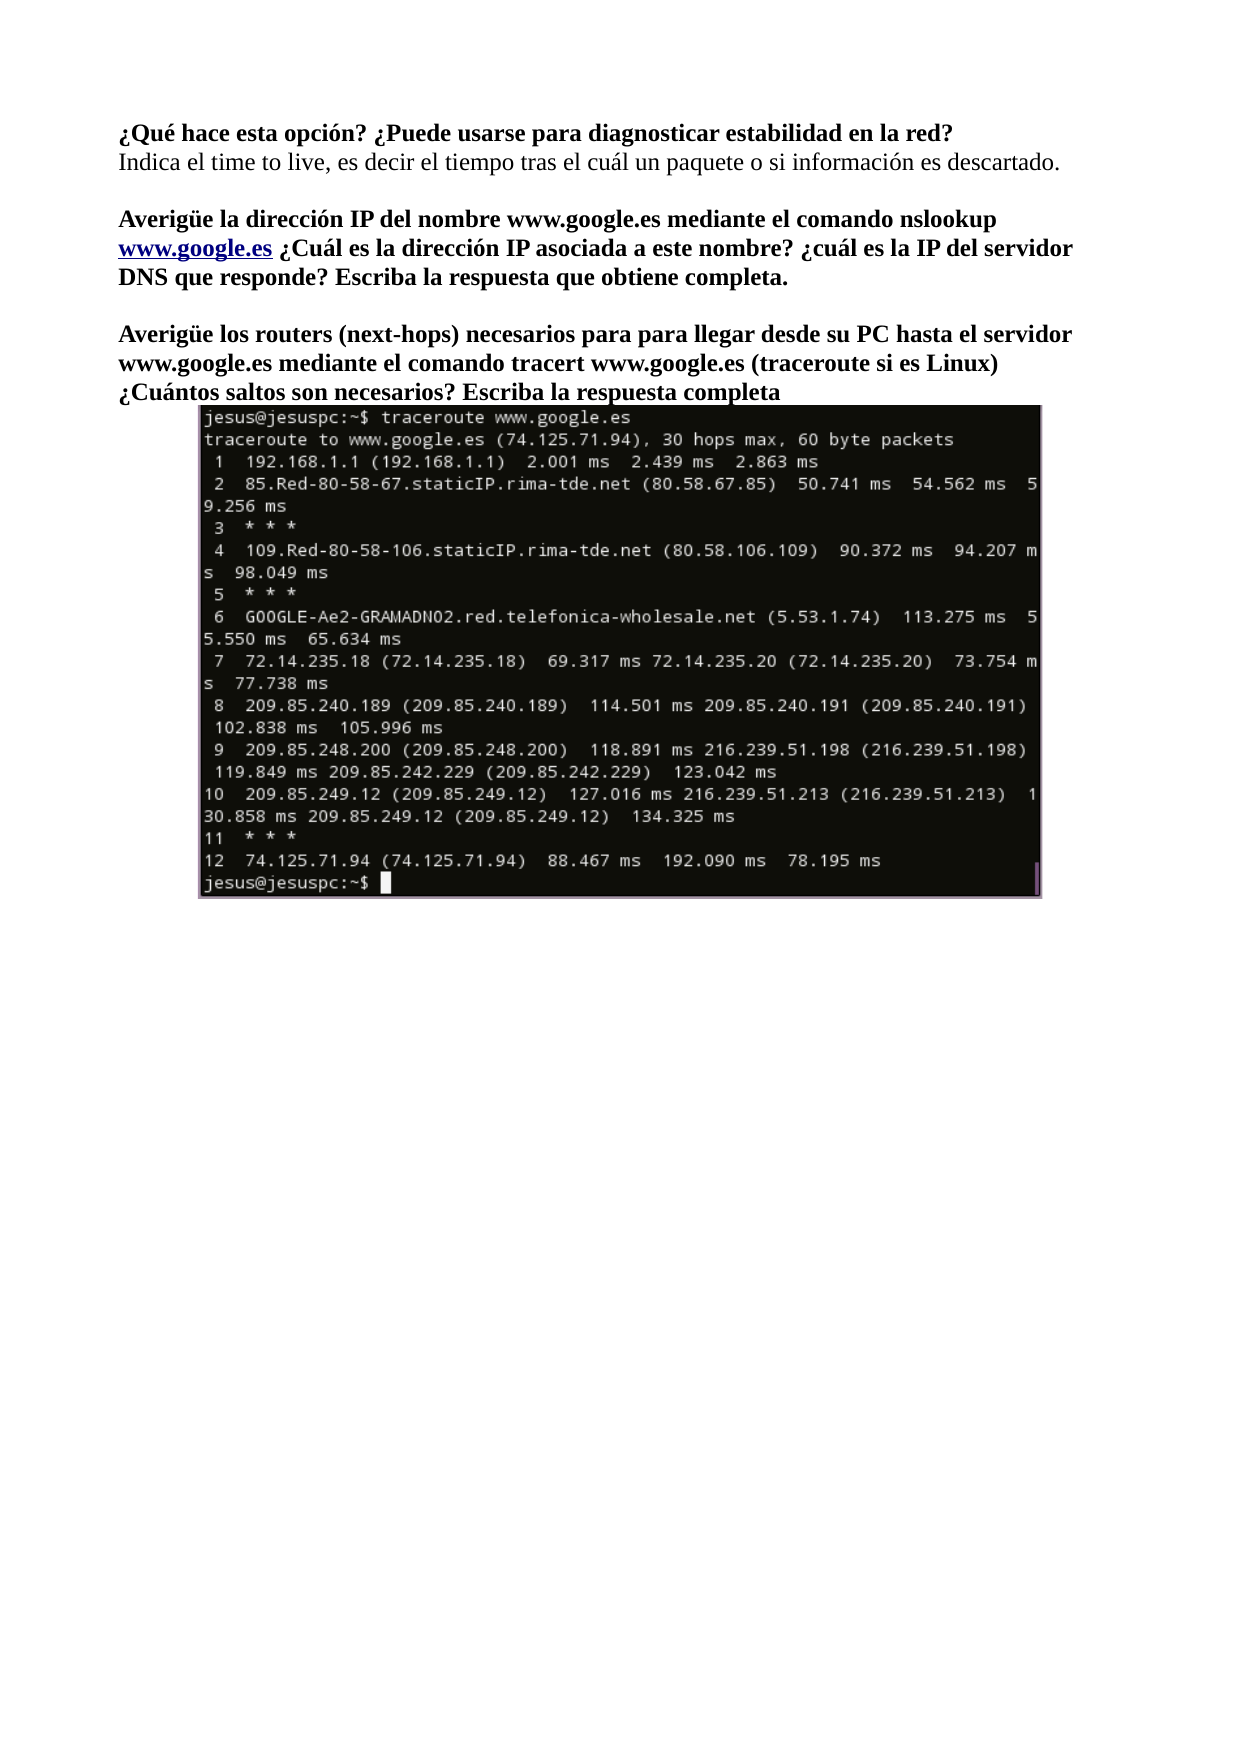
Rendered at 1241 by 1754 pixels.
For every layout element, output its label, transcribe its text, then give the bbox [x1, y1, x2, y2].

text ¿Cuántos saltos son necesarios? Escriba la respuesta completa [118, 377, 1122, 406]
text Averigüe los routers (next-hops) necesarios para para llegar desde su PC hasta el servidor www.google.es mediante el comando tracert www.google.es (traceroute si es Linux) [118, 319, 1122, 377]
text ¿Qué hace esta opción? ¿Puede usarse para diagnosticar estabilidad en la red? [118, 118, 1122, 147]
text Indica el time to live, es decir el tiempo tras el cuál un paquete o si información es descartado. [118, 147, 1122, 176]
picture [197, 405, 1043, 899]
text Averigüe la dirección IP del nombre www.google.es mediante el comando nslookup www.google.es ¿Cuál es la dirección IP asociada a este nombre? ¿cuál es la IP del servidor DNS que responde? Escriba la respuesta que obtiene completa. [118, 204, 1122, 291]
